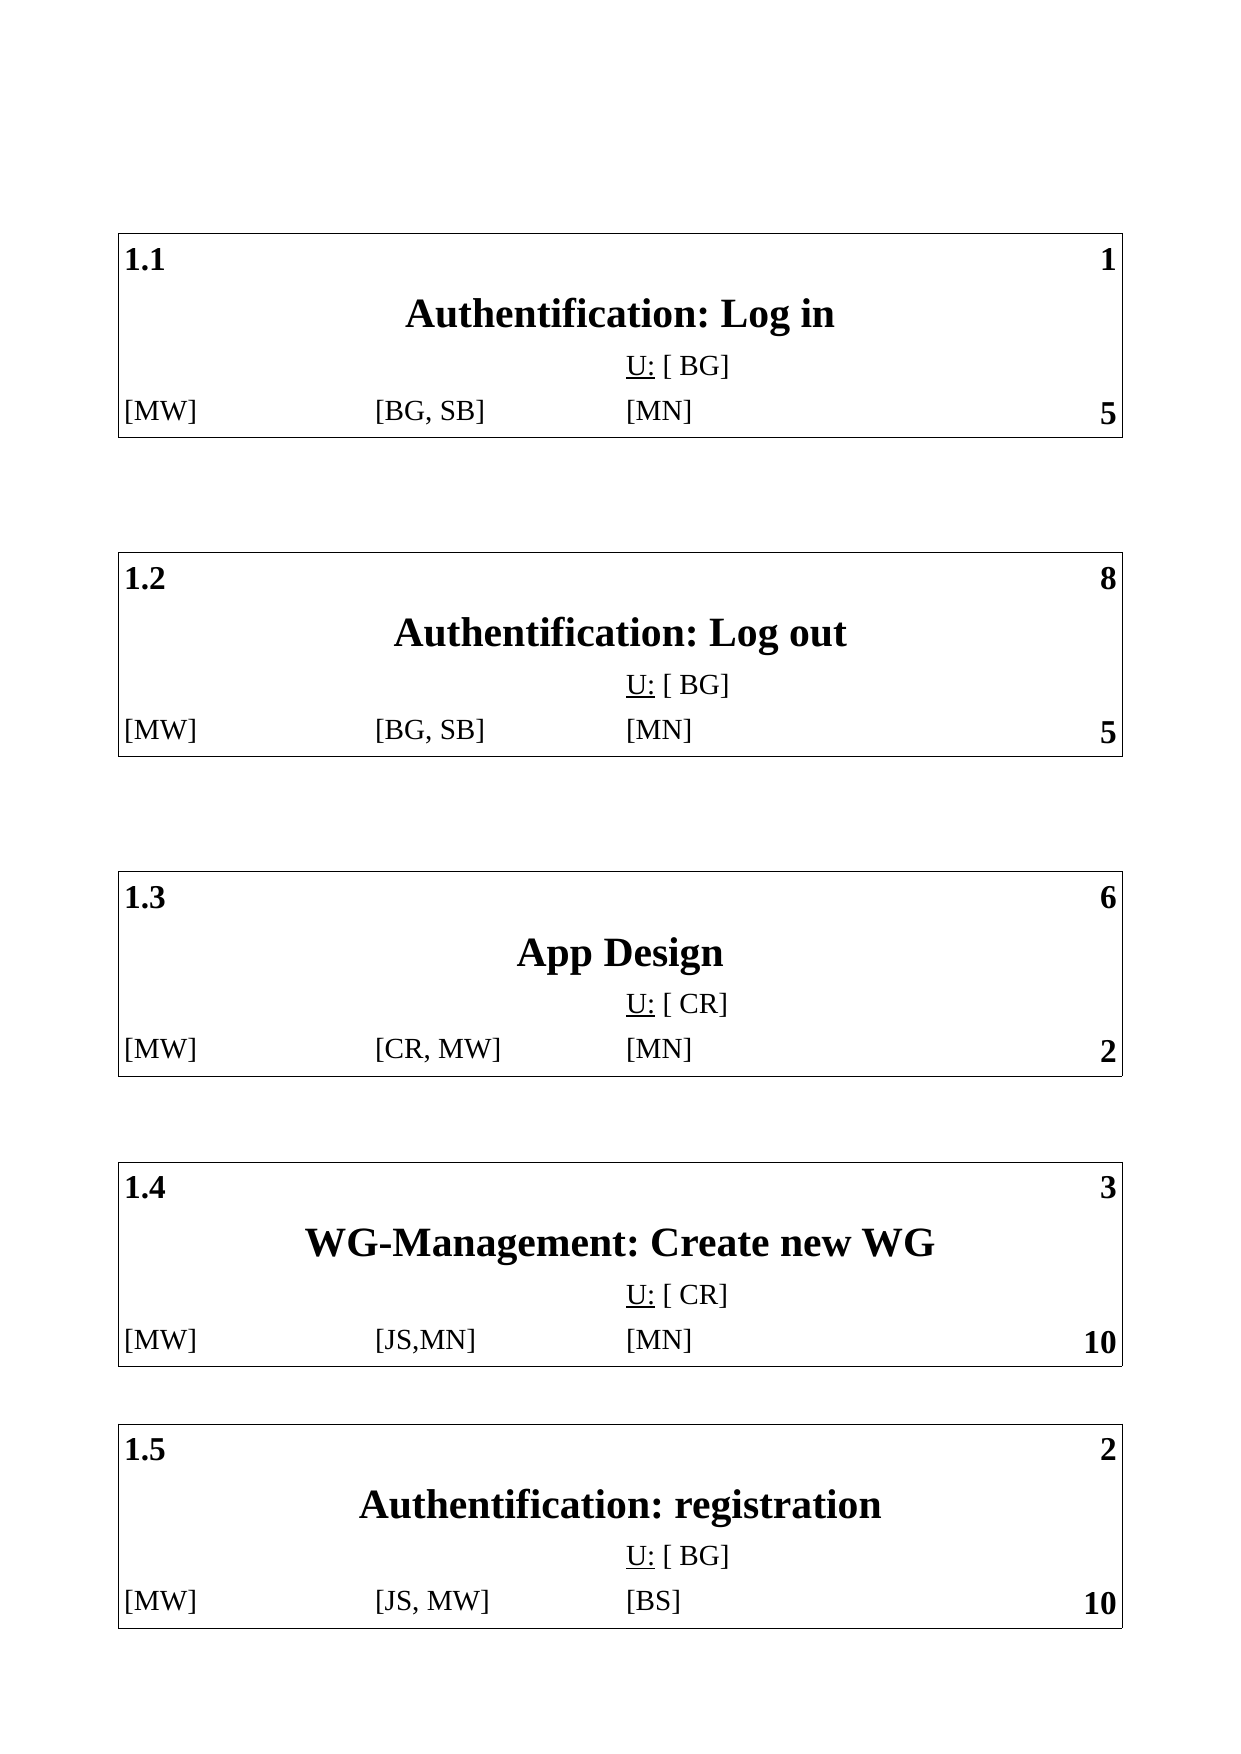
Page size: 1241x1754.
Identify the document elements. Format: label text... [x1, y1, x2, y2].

table_cell [369, 981, 620, 1026]
table_header [620, 872, 871, 921]
table_cell 5 [871, 388, 1122, 437]
table_cell [BG, SB] [369, 707, 620, 756]
table_cell [JS,MN] [369, 1316, 620, 1366]
table_cell [JS, MW] [369, 1578, 620, 1628]
table_cell [119, 343, 369, 387]
table_cell [369, 662, 620, 707]
table_header 2 [871, 1425, 1122, 1473]
table_cell U: [ BG] [620, 343, 871, 387]
table_header [369, 872, 620, 921]
table_cell [BS] [620, 1578, 871, 1628]
table_cell [CR, MW] [369, 1026, 620, 1076]
table_cell [MW] [119, 1026, 369, 1076]
table_cell WG-Management: Create new WG [119, 1212, 1122, 1271]
table_cell [119, 1271, 369, 1316]
table_cell [MN] [620, 1316, 871, 1366]
table_cell [871, 343, 1122, 387]
table_header [620, 1163, 871, 1212]
table_header 3 [871, 1163, 1122, 1212]
table_header 1.4 [119, 1163, 369, 1212]
table_header 1 [871, 234, 1122, 283]
table_cell [369, 343, 620, 387]
table_cell U: [ CR] [620, 981, 871, 1026]
table_cell 10 [871, 1578, 1122, 1628]
table_cell Authentification: registration [119, 1474, 1122, 1533]
table_cell Authentification: Log in [119, 283, 1122, 342]
table_header [369, 553, 620, 602]
table_header 1.1 [119, 234, 369, 283]
table_cell U: [ CR] [620, 1271, 871, 1316]
table_cell 2 [871, 1026, 1122, 1076]
table_header [369, 1425, 620, 1473]
table_cell [119, 662, 369, 707]
table_cell [MW] [119, 388, 369, 437]
table_cell [871, 1533, 1122, 1578]
table_cell [119, 981, 369, 1026]
table_header 6 [871, 872, 1122, 921]
table_header [620, 553, 871, 602]
table_cell [MW] [119, 707, 369, 756]
table_header 1.5 [119, 1425, 369, 1473]
table_header 1.2 [119, 553, 369, 602]
table_cell [119, 1533, 369, 1578]
table_cell [871, 981, 1122, 1026]
table_cell [MW] [119, 1578, 369, 1628]
table_cell App Design [119, 921, 1122, 981]
table_cell U: [ BG] [620, 1533, 871, 1578]
table_header [620, 1425, 871, 1473]
table_cell 10 [871, 1316, 1122, 1366]
table_header 8 [871, 553, 1122, 602]
table_cell [369, 1271, 620, 1316]
table_header 1.3 [119, 872, 369, 921]
table_cell [BG, SB] [369, 388, 620, 437]
table_cell U: [ BG] [620, 662, 871, 707]
table_cell [369, 1533, 620, 1578]
table_cell 5 [871, 707, 1122, 756]
table_cell [871, 662, 1122, 707]
table_header [369, 1163, 620, 1212]
table_header [620, 234, 871, 283]
table_header [369, 234, 620, 283]
table_cell [871, 1271, 1122, 1316]
table_cell [MN] [620, 388, 871, 437]
table_cell Authentification: Log out [119, 602, 1122, 662]
table_cell [MN] [620, 707, 871, 756]
table_cell [MW] [119, 1316, 369, 1366]
table_cell [MN] [620, 1026, 871, 1076]
